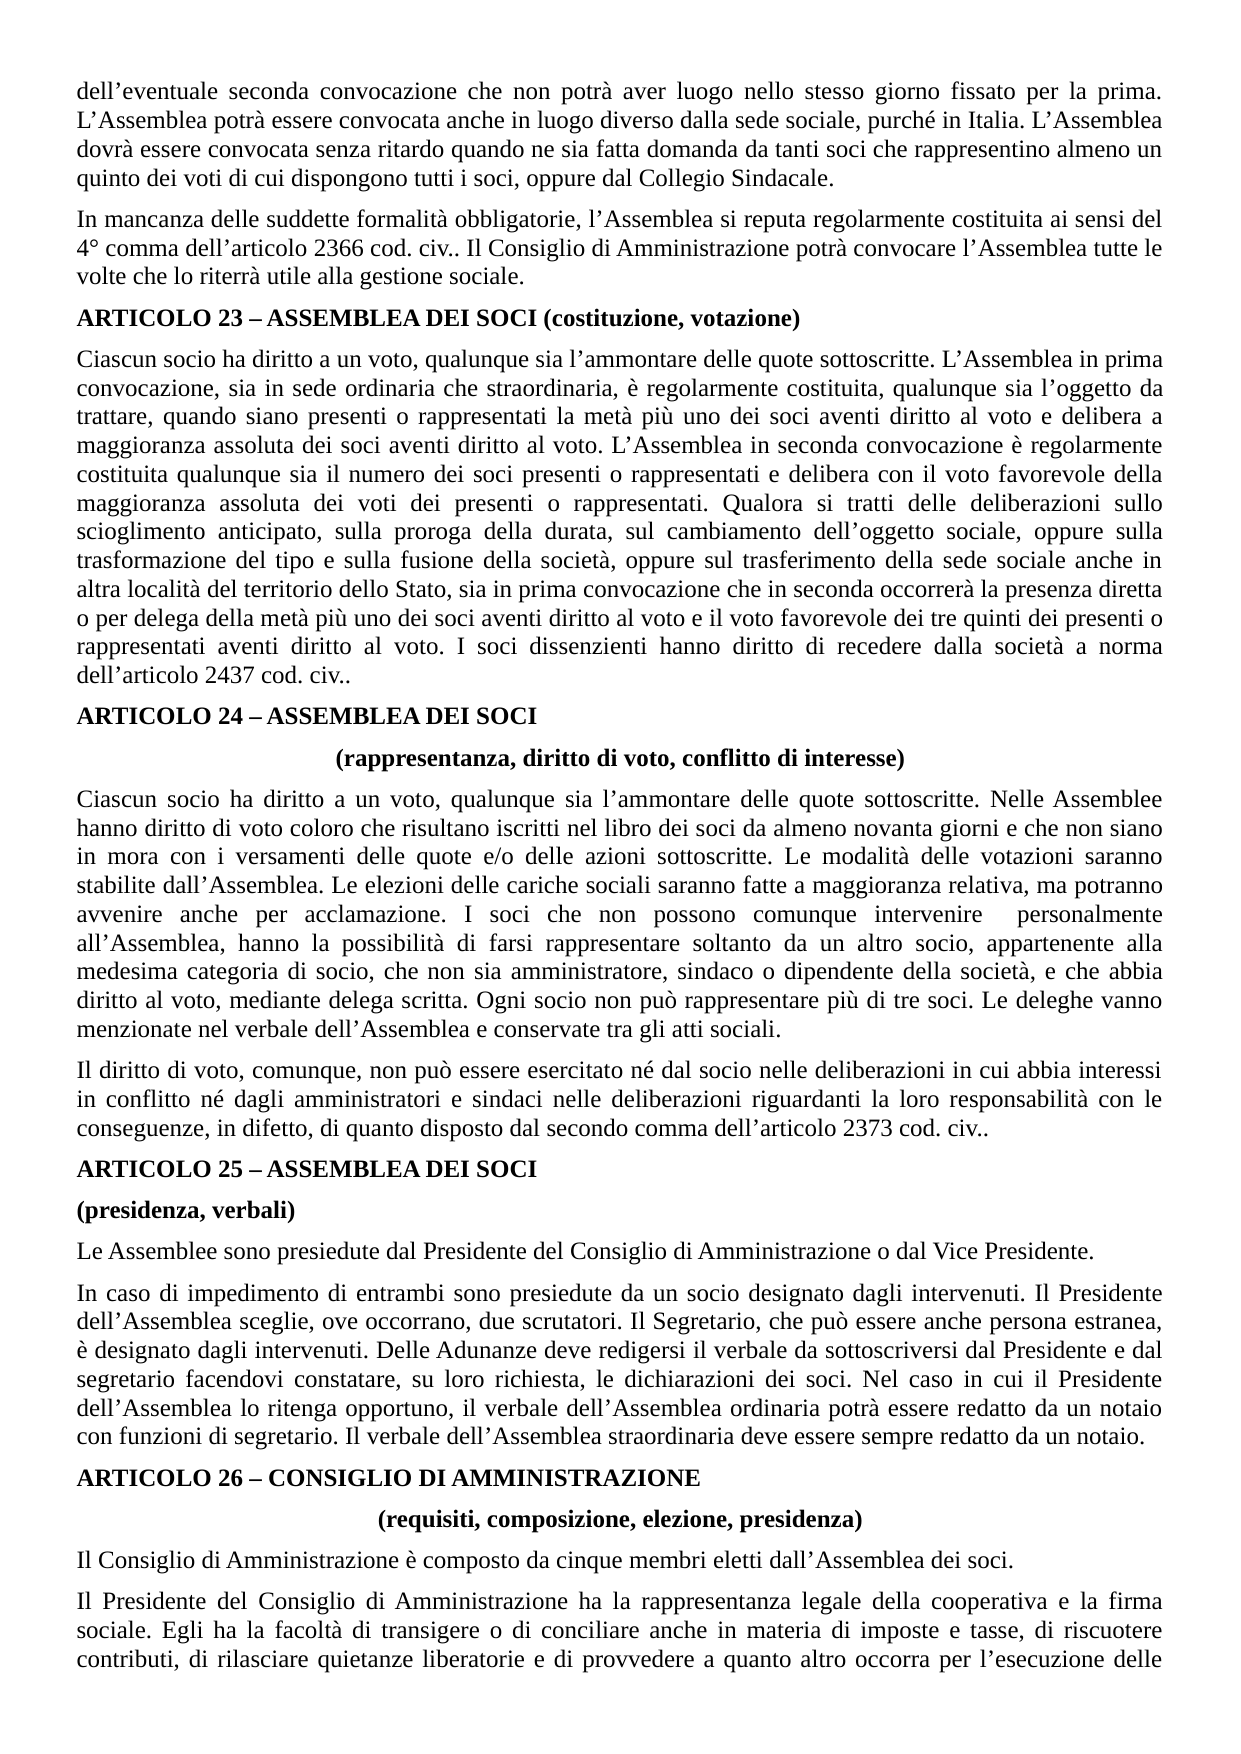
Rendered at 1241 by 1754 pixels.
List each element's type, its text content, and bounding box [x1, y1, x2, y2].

text ARTICOLO 26 – CONSIGLIO DI AMMINISTRAZIONE [76, 1463, 1164, 1491]
text Ciascun socio ha diritto a un voto, qualunque sia l’ammontare delle quote sottoscritte. Nelle Assemblee hanno diritto di voto coloro che risultano iscritti nel libro dei soci da almeno novanta giorni e che non siano in mora con i versamenti delle quote e/o delle azioni sottoscritte. Le modalità delle votazioni saranno stabilite dall’Assemblea. Le elezioni delle cariche sociali saranno fatte a maggioranza relativa, ma potranno avvenire anche per acclamazione. I soci che non possono comunque intervenire personalmente all’Assemblea, hanno la possibilità di farsi rappresentare soltanto da un altro socio, appartenente alla medesima categoria di socio, che non sia amministratore, sindaco o dipendente della società, e che abbia diritto al voto, mediante delega scritta. Ogni socio non può rappresentare più di tre soci. Le deleghe vanno menzionate nel verbale dell’Assemblea e conservate tra gli atti sociali. [76, 784, 1164, 1043]
text Il Consiglio di Amministrazione è composto da cinque membri eletti dall’Assemblea dei soci. [76, 1545, 1164, 1574]
text In mancanza delle suddette formalità obbligatorie, l’Assemblea si reputa regolarmente costituita ai sensi del 4° comma dell’articolo 2366 cod. civ.. Il Consiglio di Amministrazione potrà convocare l’Assemblea tutte le volte che lo riterrà utile alla gestione sociale. [76, 204, 1164, 290]
text Le Assemblee sono presiedute dal Presidente del Consiglio di Amministrazione o dal Vice Presidente. [76, 1236, 1164, 1265]
text (rappresentanza, diritto di voto, conflitto di interesse) [76, 743, 1164, 771]
text (presidenza, verbali) [76, 1195, 1164, 1224]
text In caso di impedimento di entrambi sono presiedute da un socio designato dagli intervenuti. Il Presidente dell’Assemblea sceglie, ove occorrano, due scrutatori. Il Segretario, che può essere anche persona estranea, è designato dagli intervenuti. Delle Adunanze deve redigersi il verbale da sottoscriversi dal Presidente e dal segretario facendovi constatare, su loro richiesta, le dichiarazioni dei soci. Nel caso in cui il Presidente dell’Assemblea lo ritenga opportuno, il verbale dell’Assemblea ordinaria potrà essere redatto da un notaio con funzioni di segretario. Il verbale dell’Assemblea straordinaria deve essere sempre redatto da un notaio. [76, 1278, 1164, 1450]
text dell’eventuale seconda convocazione che non potrà aver luogo nello stesso giorno fissato per la prima. L’Assemblea potrà essere convocata anche in luogo diverso dalla sede sociale, purché in Italia. L’Assemblea dovrà essere convocata senza ritardo quando ne sia fatta domanda da tanti soci che rappresentino almeno un quinto dei voti di cui dispongono tutti i soci, oppure dal Collegio Sindacale. [76, 76, 1164, 191]
text (requisiti, composizione, elezione, presidenza) [76, 1504, 1164, 1533]
text Il diritto di voto, comunque, non può essere esercitato né dal socio nelle deliberazioni in cui abbia interessi in conflitto né dagli amministratori e sindaci nelle deliberazioni riguardanti la loro responsabilità con le conseguenze, in difetto, di quanto disposto dal secondo comma dell’articolo 2373 cod. civ.. [76, 1055, 1164, 1141]
text ARTICOLO 23 – ASSEMBLEA DEI SOCI (costituzione, votazione) [76, 303, 1164, 331]
text Il Presidente del Consiglio di Amministrazione ha la rappresentanza legale della cooperativa e la firma sociale. Egli ha la facoltà di transigere o di conciliare anche in materia di imposte e tasse, di riscuotere contributi, di rilasciare quietanze liberatorie e di provvedere a quanto altro occorra per l’esecuzione delle [76, 1586, 1164, 1673]
text Ciascun socio ha diritto a un voto, qualunque sia l’ammontare delle quote sottoscritte. L’Assemblea in prima convocazione, sia in sede ordinaria che straordinaria, è regolarmente costituita, qualunque sia l’oggetto da trattare, quando siano presenti o rappresentati la metà più uno dei soci aventi diritto al voto e delibera a maggioranza assoluta dei soci aventi diritto al voto. L’Assemblea in seconda convocazione è regolarmente costituita qualunque sia il numero dei soci presenti o rappresentati e delibera con il voto favorevole della maggioranza assoluta dei voti dei presenti o rappresentati. Qualora si tratti delle deliberazioni sullo scioglimento anticipato, sulla proroga della durata, sul cambiamento dell’oggetto sociale, oppure sulla trasformazione del tipo e sulla fusione della società, oppure sul trasferimento della sede sociale anche in altra località del territorio dello Stato, sia in prima convocazione che in seconda occorrerà la presenza diretta o per delega della metà più uno dei soci aventi diritto al voto e il voto favorevole dei tre quinti dei presenti o rappresentati aventi diritto al voto. I soci dissenzienti hanno diritto di recedere dalla società a norma dell’articolo 2437 cod. civ.. [76, 344, 1164, 689]
text ARTICOLO 25 – ASSEMBLEA DEI SOCI [76, 1154, 1164, 1183]
text ARTICOLO 24 – ASSEMBLEA DEI SOCI [76, 701, 1164, 730]
